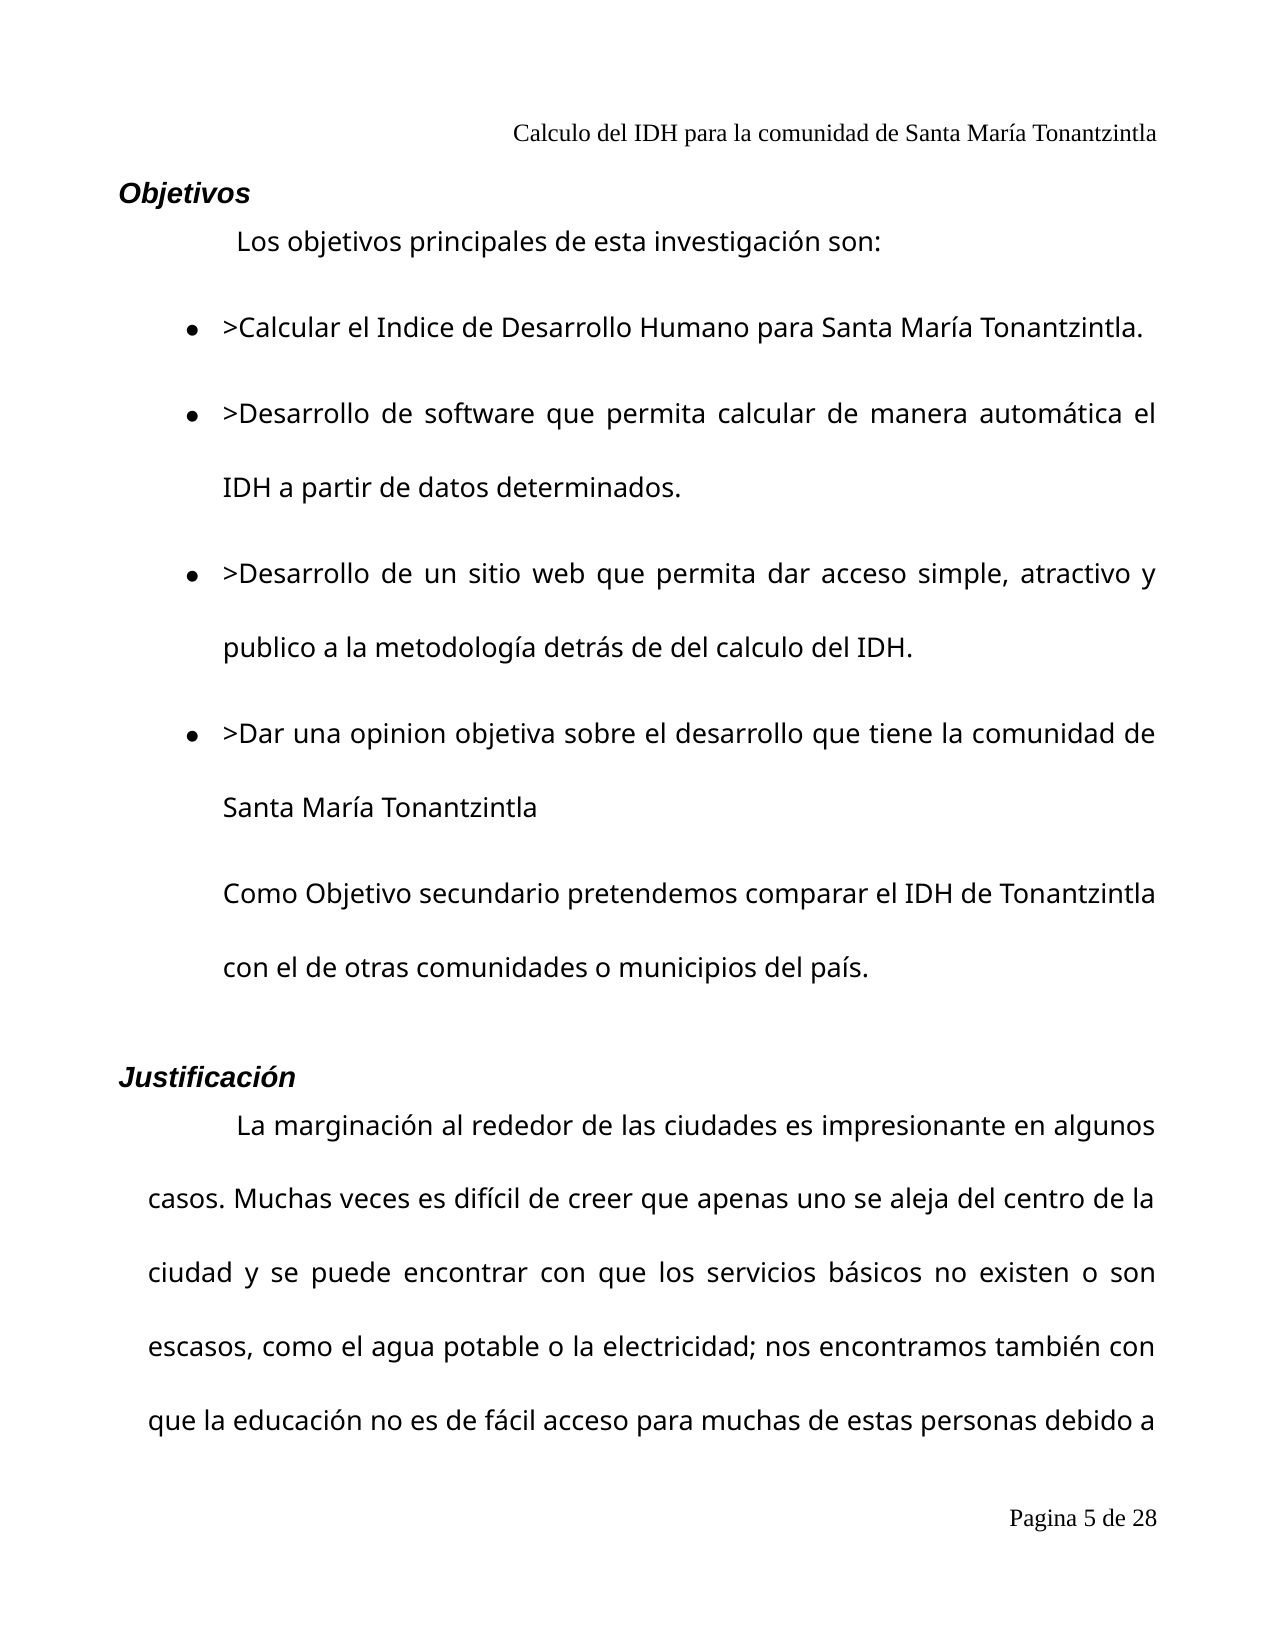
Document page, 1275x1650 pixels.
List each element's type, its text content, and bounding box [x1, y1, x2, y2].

text Los objetivos principales de esta investigación son: [148, 222, 1157, 259]
subtitle Objetivos [118, 176, 1157, 210]
text La marginación al rededor de las ciudades es impresionante en algunos casos. Muchas veces es difícil de creer que apenas uno se aleja del centro de la ciudad y se puede encontrar con que los servicios básicos no existen o son escasos, como el agua potable o la electricidad; nos encontramos también con que la educación no es de fácil acceso para muchas de estas personas debido a [148, 1106, 1157, 1438]
list >Desarrollo de un sitio web que permita dar acceso simple, atractivo y publico a la metodología detrás de del calculo del IDH. [185, 555, 1157, 666]
list >Desarrollo de software que permita calcular de manera automática el IDH a partir de datos determinados. [185, 395, 1157, 506]
text Como Objetivo secundario pretendemos comparar el IDH de Tonantzintla con el de otras comunidades o municipios del país. [223, 875, 1157, 986]
subtitle Justificación [118, 1060, 1157, 1093]
list >Dar una opinion objetiva sobre el desarrollo que tiene la comunidad de Santa María Tonantzintla [185, 715, 1157, 826]
list >Calcular el Indice de Desarrollo Humano para Santa María Tonantzintla. [185, 309, 1157, 346]
